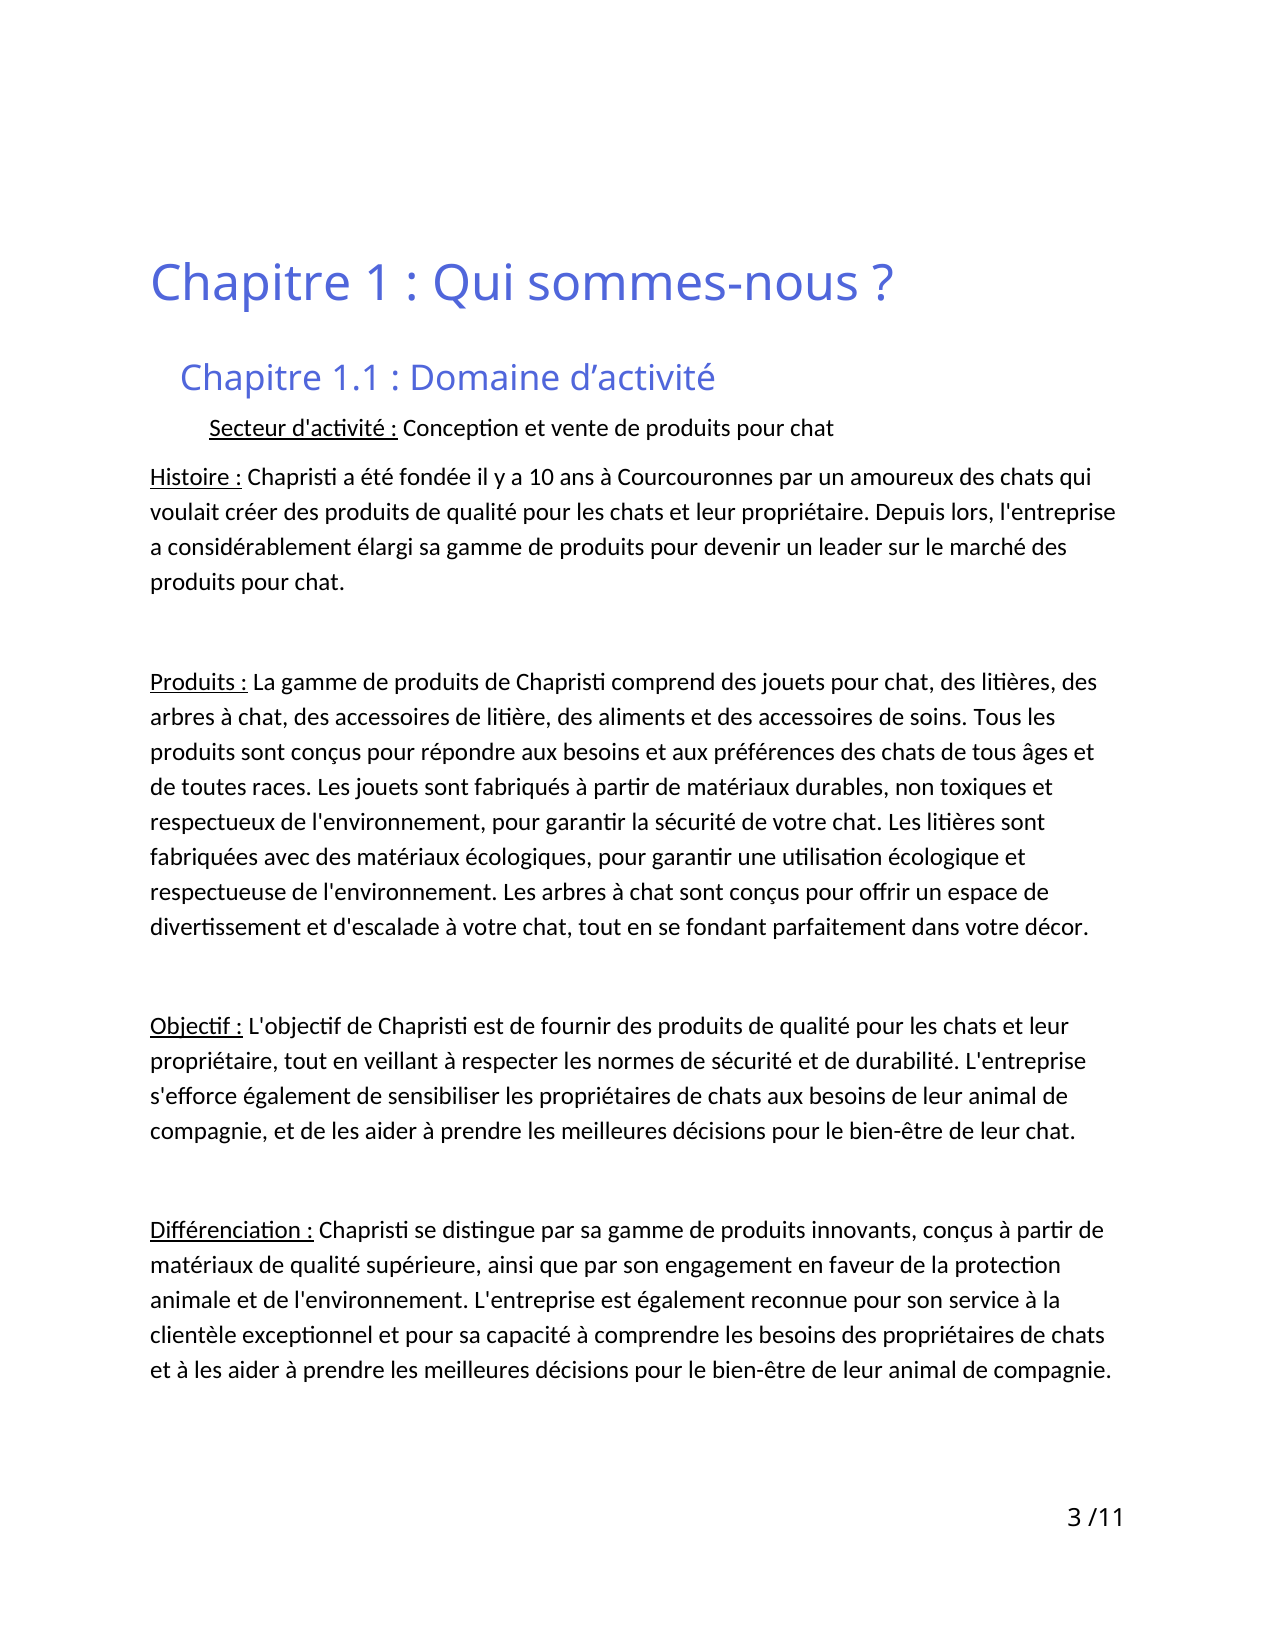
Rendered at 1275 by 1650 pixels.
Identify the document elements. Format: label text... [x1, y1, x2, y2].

text Histoire : Chapristi a été fondée il y a 10 ans à Courcouronnes par un amoureux des chats qui voulait créer des produits de qualité pour les chats et leur propriétaire. Depuis lors, l'entreprise a considérablement élargi sa gamme de produits pour devenir un leader sur le marché des produits pour chat. [150, 462, 1125, 597]
text Différenciation : Chapristi se distingue par sa gamme de produits innovants, conçus à partir de matériaux de qualité supérieure, ainsi que par son engagement en faveur de la protection animale et de l'environnement. L'entreprise est également reconnue pour son service à la clientèle exceptionnel et pour sa capacité à comprendre les besoins des propriétaires de chats et à les aider à prendre les meilleures décisions pour le bien-être de leur animal de compagnie. [150, 1214, 1125, 1384]
subtitle Chapitre 1 : Qui sommes-nous ? [150, 247, 1125, 315]
text Secteur d'activité : Conception et vente de produits pour chat [209, 412, 1125, 442]
text Produits : La gamme de produits de Chapristi comprend des jouets pour chat, des litières, des arbres à chat, des accessoires de litière, des aliments et des accessoires de soins. Tous les produits sont conçus pour répondre aux besoins et aux préférences des chats de tous âges et de toutes races. Les jouets sont fabriqués à partir de matériaux durables, non toxiques et respectueux de l'environnement, pour garantir la sécurité de votre chat. Les litières sont fabriquées avec des matériaux écologiques, pour garantir une utilisation écologique et respectueuse de l'environnement. Les arbres à chat sont conçus pour offrir un espace de divertissement et d'escalade à votre chat, tout en se fondant parfaitement dans votre décor. [150, 666, 1125, 941]
subtitle Chapitre 1.1 : Domaine d’activité [179, 353, 1125, 401]
text Objectif : L'objectif de Chapristi est de fournir des produits de qualité pour les chats et leur propriétaire, tout en veillant à respecter les normes de sécurité et de durabilité. L'entreprise s'efforce également de sensibiliser les propriétaires de chats aux besoins de leur animal de compagnie, et de les aider à prendre les meilleures décisions pour le bien-être de leur chat. [150, 1010, 1125, 1145]
